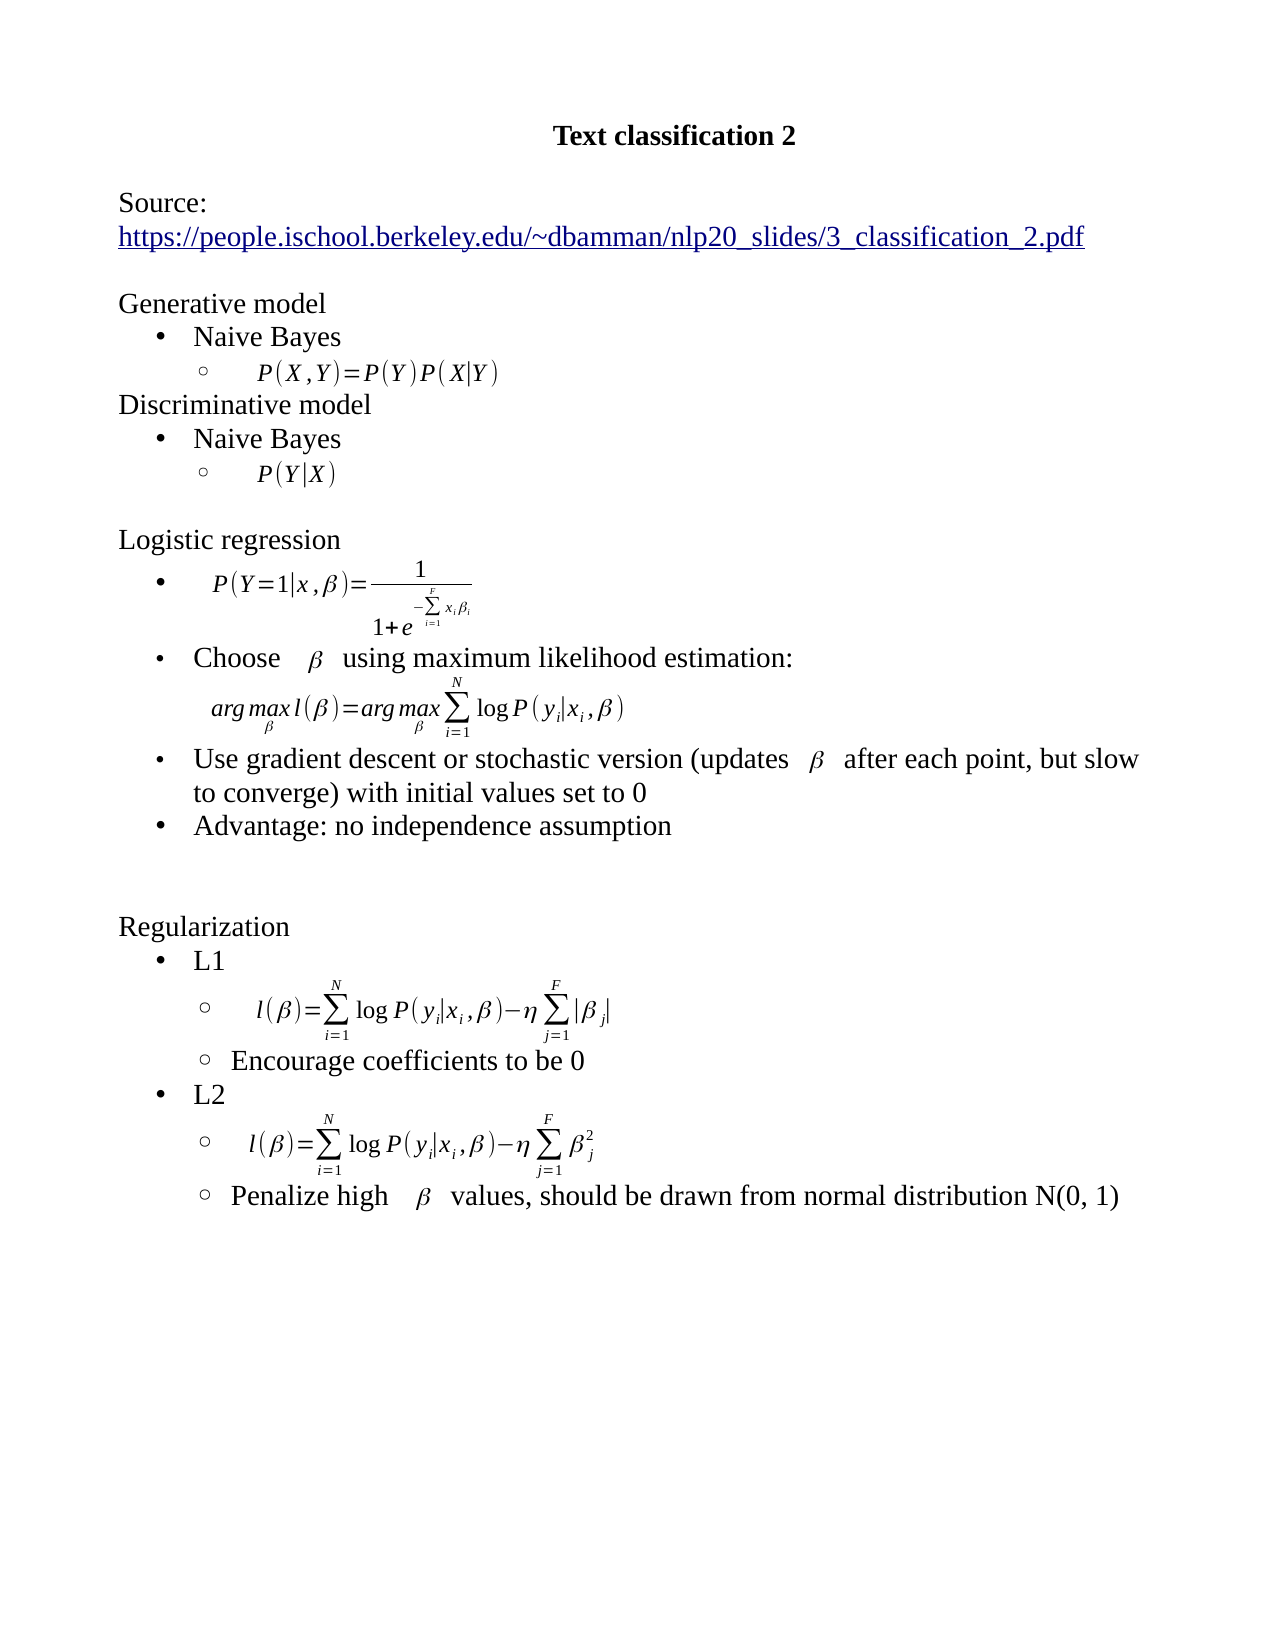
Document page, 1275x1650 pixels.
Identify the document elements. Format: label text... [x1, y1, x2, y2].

list L1 [156, 943, 1157, 976]
text Discriminative model [118, 387, 1157, 421]
list Use gradient descent or stochastic version (updatesafter each point, but slow to converge) with initial values set to 0 [156, 741, 1157, 808]
list Choose using maximum likelihood estimation: [156, 640, 1157, 741]
text Regularization [118, 909, 1157, 943]
list Encourage coefficients to be 0 [193, 1043, 1157, 1077]
text Logistic regression [118, 522, 1157, 556]
text Generative model [118, 286, 1157, 319]
list Naive Bayes [156, 319, 1157, 353]
list Advantage: no independence assumption [156, 808, 1157, 842]
list Naive Bayes [156, 421, 1157, 454]
text Text classification 2 [118, 118, 1157, 152]
list Penalize high values, should be drawn from normal distribution N(0, 1) [193, 1178, 1157, 1212]
text Source: https://people.ischool.berkeley.edu/~dbamman/nlp20_slides/3_classification_2.pdf [118, 185, 1157, 252]
list L2 [156, 1077, 1157, 1111]
